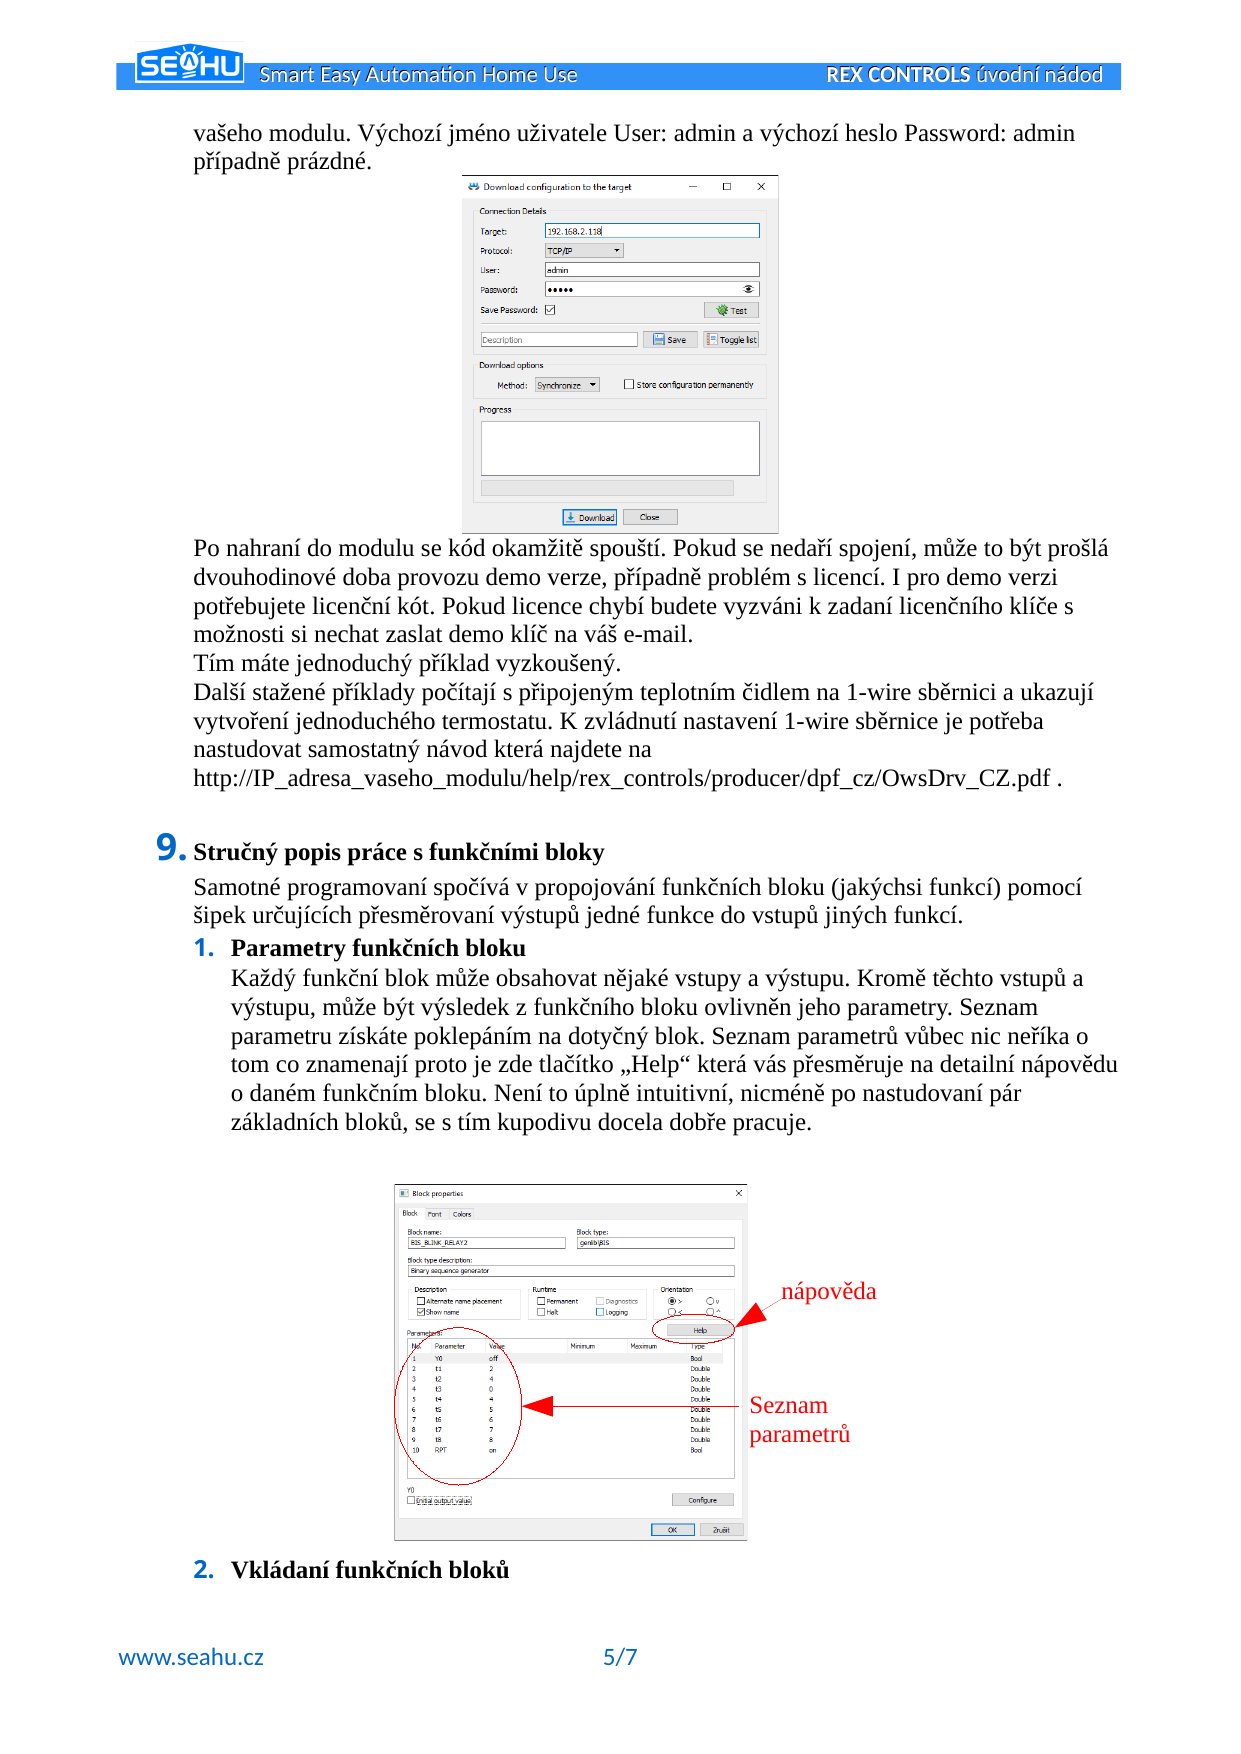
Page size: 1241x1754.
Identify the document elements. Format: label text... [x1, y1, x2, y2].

picture [394, 1184, 748, 1541]
list Po nahraní do modulu se kód okamžitě spouští. Pokud se nedaří spojení, může to být prošlá dvouhodinové doba provozu demo verze, případně problém s licencí. I pro demo verzi potřebujete licenční kót. Pokud licence chybí budete vyzváni k zadaní licenčního klíče s možnosti si nechat zaslat demo klíč na váš e-mail. [156, 175, 1122, 648]
picture [135, 41, 245, 83]
list Tím máte jednoduchý příklad vyzkoušený. [156, 648, 1122, 677]
picture [462, 175, 779, 534]
list Samotné programovaní spočívá v propojování funkčních bloku (jakýchsi funkcí) pomocí šipek určujících přesměrovaní výstupů jedné funkce do vstupů jiných funkcí. [156, 872, 1122, 929]
list Parametry funkčních bloku Každý funkční blok může obsahovat nějaké vstupy a výstupu. Kromě těchto vstupů a výstupu, může být výsledek z funkčního bloku ovlivněn jeho parametry. Seznam parametru získáte poklepáním na dotyčný blok. Seznam parametrů vůbec nic neříka o tom co znamenají proto je zde tlačítko „Help“ která vás přesměruje na detailní nápovědu o daném funkčním bloku. Není to úplně intuitivní, nicméně po nastudovaní pár základních bloků, se s tím kupodivu docela dobře pracuje. [193, 929, 1122, 1136]
list Vkládaní funkčních bloků [193, 1136, 1122, 1585]
list Další stažené příklady počítají s připojeným teplotním čidlem na 1-wire sběrnici a ukazují vytvoření jednoduchého termostatu. K zvládnutí nastavení 1-wire sběrnice je potřeba nastudovat samostatný návod která najdete na http://IP_adresa_vaseho_modulu/help/rex_controls/producer/dpf_cz/OwsDrv_CZ.pdf . [156, 677, 1122, 792]
list vašeho modulu. Výchozí jméno uživatele User: admin a výchozí heslo Password: admin případně prázdné. [156, 118, 1122, 175]
list Stručný popis práce s funkčními bloky [156, 821, 1122, 872]
